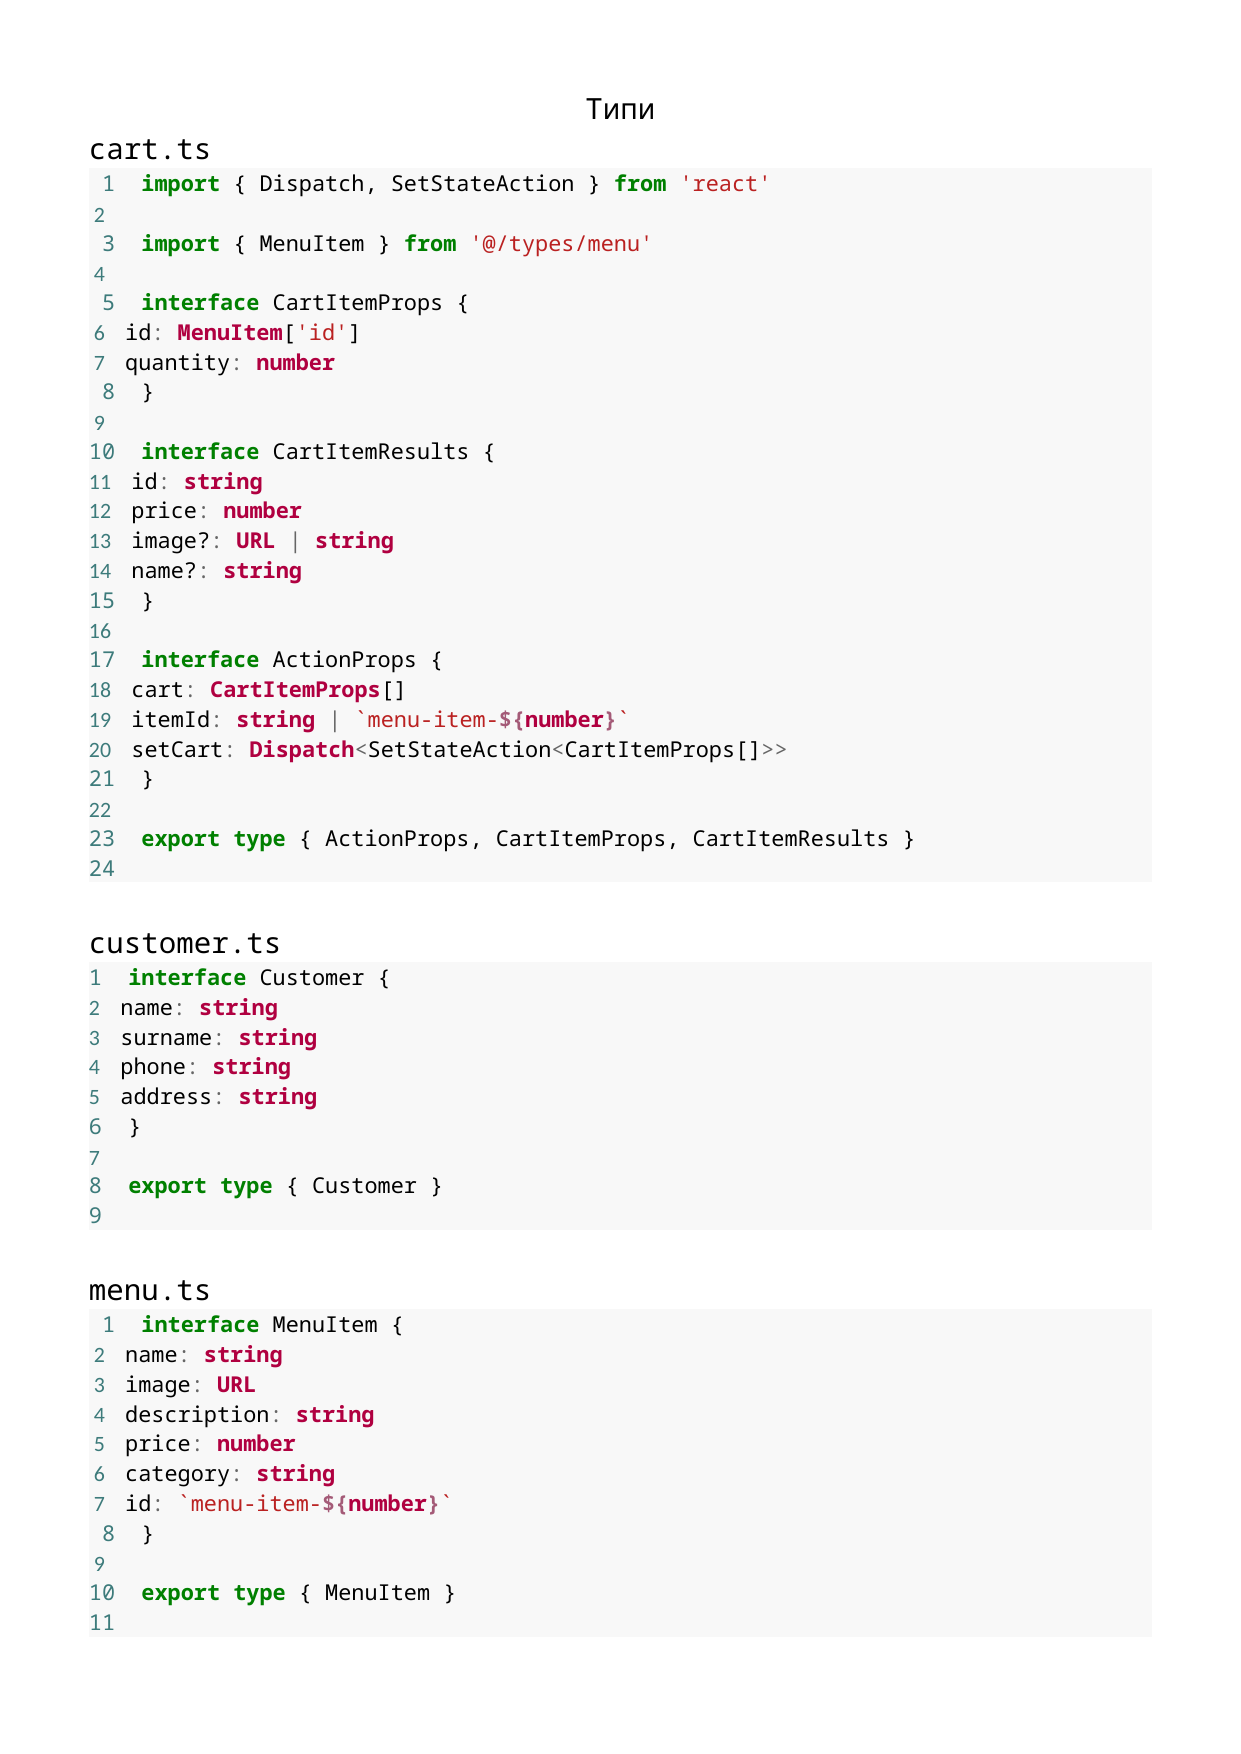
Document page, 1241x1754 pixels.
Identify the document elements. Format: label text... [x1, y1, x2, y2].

text 5 interface CartItemProps { [89, 287, 1152, 317]
text 23 export type { ActionProps, CartItemProps, CartItemResults } [89, 823, 1152, 853]
text 18 cart: CartItemProps[] [89, 674, 1152, 704]
text 7 [89, 1141, 1152, 1170]
text 16 [89, 614, 1152, 644]
text 15 } [89, 585, 1152, 614]
text 11 [89, 1607, 1152, 1637]
text 12 price: number [89, 495, 1152, 525]
text 7 quantity: number [89, 347, 1152, 376]
text 7 id: `menu-item-${number}` [89, 1488, 1152, 1518]
text customer.ts [89, 922, 1152, 962]
text 6 } [89, 1111, 1152, 1141]
text 8 } [89, 1518, 1152, 1548]
text 9 [89, 1200, 1152, 1230]
text 2 name: string [89, 1339, 1152, 1369]
text 17 interface ActionProps { [89, 644, 1152, 674]
text 2 name: string [89, 992, 1152, 1021]
text 10 export type { MenuItem } [89, 1577, 1152, 1607]
text 14 name?: string [89, 555, 1152, 585]
text 4 description: string [89, 1399, 1152, 1428]
text 5 price: number [89, 1428, 1152, 1458]
text 21 } [89, 763, 1152, 793]
text 20 setCart: Dispatch<SetStateAction<CartItemProps[]>> [89, 734, 1152, 763]
text 2 [89, 198, 1152, 227]
text menu.ts [89, 1269, 1152, 1309]
text 6 id: MenuItem['id'] [89, 317, 1152, 347]
text 8 export type { Customer } [89, 1170, 1152, 1200]
text 3 surname: string [89, 1021, 1152, 1051]
text 10 interface CartItemResults { [89, 436, 1152, 466]
text cart.ts [89, 128, 1152, 168]
text 1 interface Customer { [89, 962, 1152, 992]
text 13 image?: URL | string [89, 525, 1152, 555]
text 9 [89, 1548, 1152, 1577]
text 3 image: URL [89, 1369, 1152, 1399]
text Типи [89, 89, 1152, 128]
text 3 import { MenuItem } from '@/types/menu' [89, 227, 1152, 257]
text 4 phone: string [89, 1051, 1152, 1081]
text 5 address: string [89, 1081, 1152, 1111]
text 8 } [89, 376, 1152, 406]
text 11 id: string [89, 466, 1152, 495]
text 4 [89, 257, 1152, 287]
text 1 interface MenuItem { [89, 1309, 1152, 1339]
text 9 [89, 406, 1152, 436]
text 24 [89, 853, 1152, 882]
text 22 [89, 793, 1152, 823]
text 19 itemId: string | `menu-item-${number}` [89, 704, 1152, 734]
text 6 category: string [89, 1458, 1152, 1488]
text 1 import { Dispatch, SetStateAction } from 'react' [89, 168, 1152, 198]
